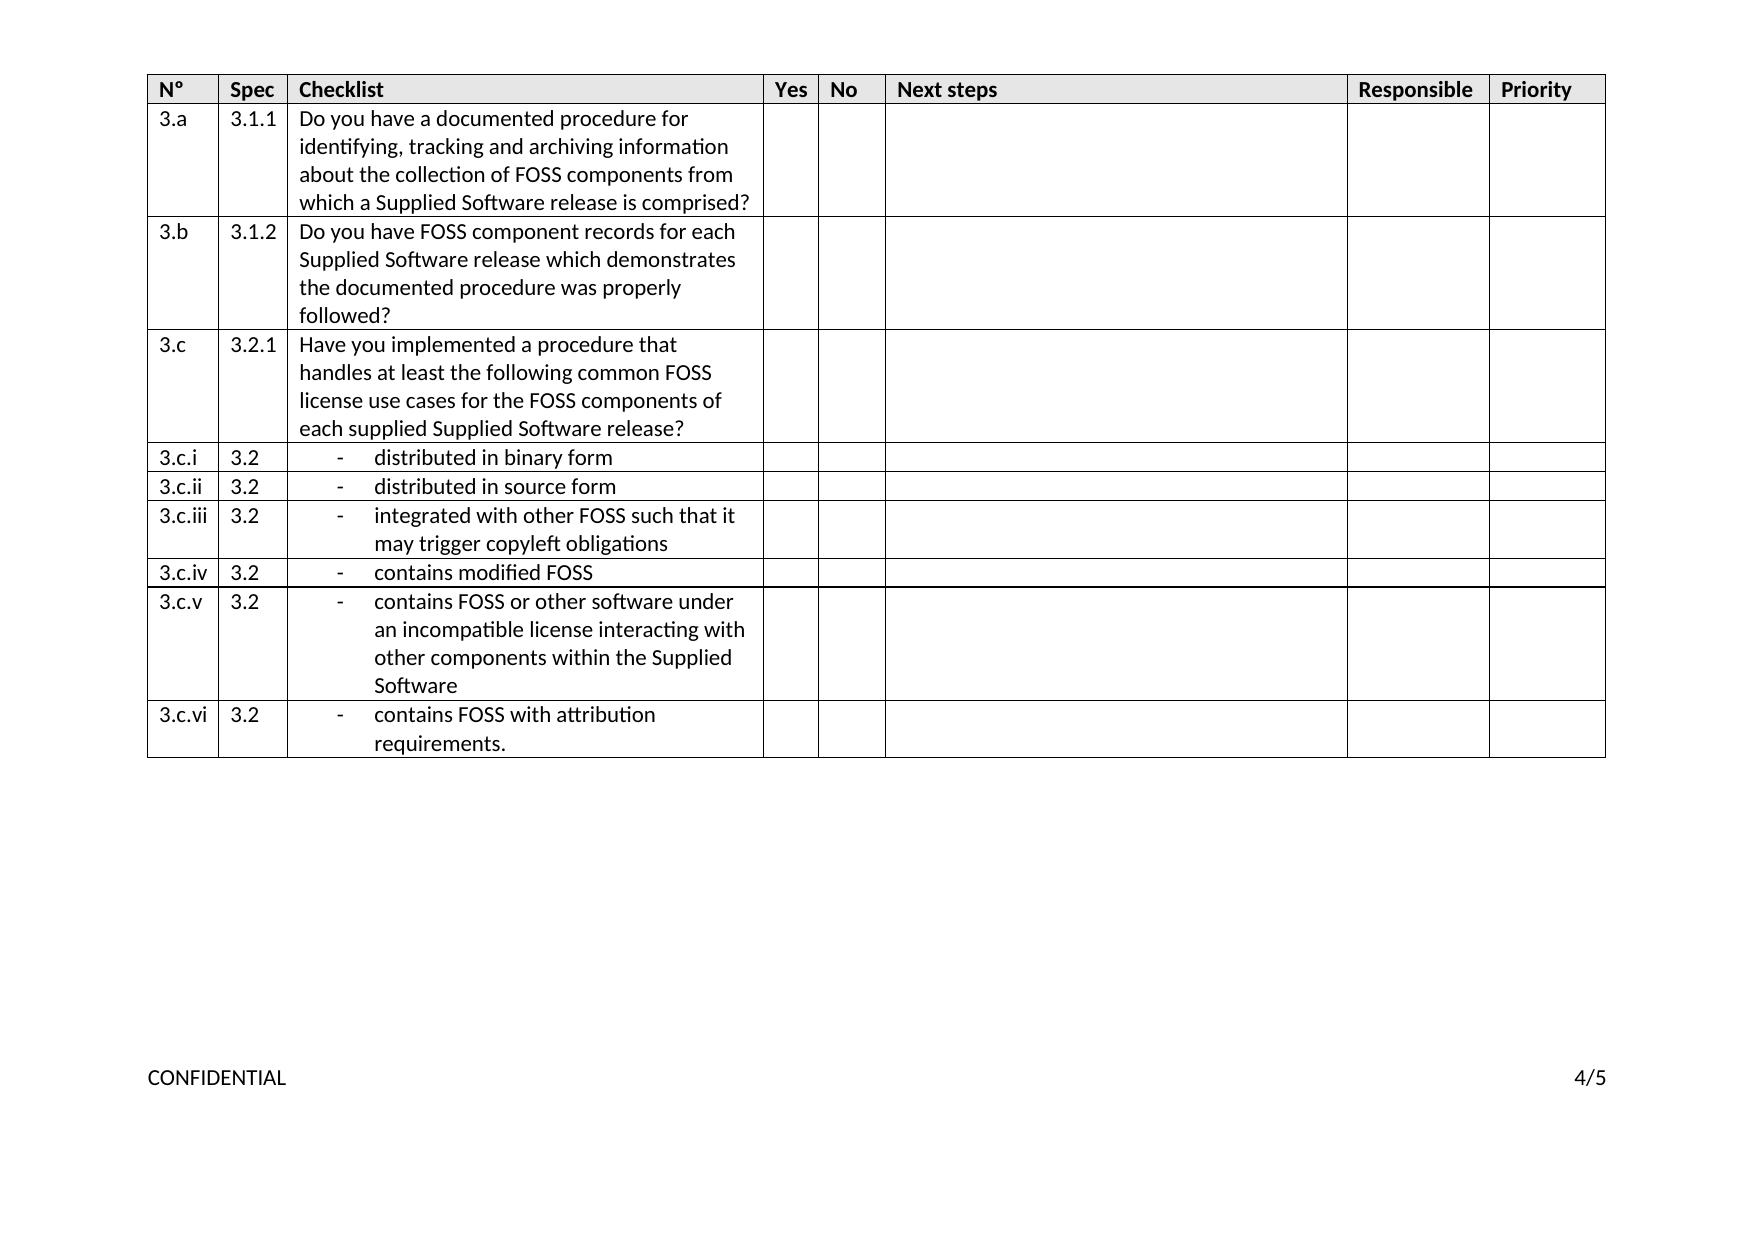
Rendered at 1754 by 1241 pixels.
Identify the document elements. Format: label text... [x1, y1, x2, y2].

table_cell 3.1.2 [219, 217, 287, 329]
table_cell 3.b [148, 217, 218, 329]
table_cell [886, 501, 1347, 557]
table_cell [764, 559, 818, 586]
table_cell 3.2.1 [219, 330, 287, 442]
table_header Priority [1490, 75, 1605, 103]
table_cell [764, 217, 818, 329]
table_cell [764, 501, 818, 557]
table_cell 3.c.iv [148, 559, 218, 586]
table_cell Have you implemented a procedure that handles at least the following common FOSS license use cases for the FOSS components of each supplied Supplied Software release? [288, 330, 763, 442]
table_cell [819, 472, 885, 500]
table_cell [886, 701, 1347, 757]
table_cell 3.c.ii [148, 472, 218, 500]
table_cell [886, 217, 1347, 329]
table_cell [1490, 443, 1605, 471]
table_cell [819, 701, 885, 757]
table_cell [886, 588, 1347, 699]
table_header No [819, 75, 885, 103]
table_cell [886, 330, 1347, 442]
table_cell [886, 443, 1347, 471]
table_header Checklist [288, 75, 763, 103]
table_header Spec [219, 75, 287, 103]
table_cell [1490, 588, 1605, 699]
table_cell 3.c.iii [148, 501, 218, 557]
table_cell 3.2 [219, 443, 287, 471]
table_cell [764, 701, 818, 757]
table_cell [1490, 217, 1605, 329]
table_cell [1348, 104, 1489, 216]
table_cell [886, 472, 1347, 500]
table_cell 3.c.v [148, 588, 218, 699]
table_cell distributed in source form [288, 472, 763, 500]
table_cell [886, 104, 1347, 216]
table_cell Do you have FOSS component records for each Supplied Software release which demonstrates the documented procedure was properly followed? [288, 217, 763, 329]
table_cell [819, 330, 885, 442]
table_cell [1348, 217, 1489, 329]
table_cell [819, 104, 885, 216]
table_cell 3.2 [219, 559, 287, 586]
table_cell [1490, 559, 1605, 586]
table_cell [1348, 472, 1489, 500]
table_cell [819, 588, 885, 699]
table_cell distributed in binary form [288, 443, 763, 471]
table_cell [819, 217, 885, 329]
table_cell contains FOSS with attribution requirements. [288, 701, 763, 757]
table_cell 3.a [148, 104, 218, 216]
table_cell [1348, 701, 1489, 757]
table_cell 3.c.vi [148, 701, 218, 757]
table_cell 3.2 [219, 701, 287, 757]
table_cell [1490, 472, 1605, 500]
table_header Nº [148, 75, 218, 103]
table_cell 3.2 [219, 588, 287, 699]
table_header Yes [764, 75, 818, 103]
table_cell [1490, 501, 1605, 557]
table_cell 3.1.1 [219, 104, 287, 216]
table_cell contains FOSS or other software under an incompatible license interacting with other components within the Supplied Software [288, 588, 763, 699]
table_cell [1348, 443, 1489, 471]
table_cell 3.2 [219, 472, 287, 500]
table_cell [1348, 588, 1489, 699]
table_cell 3.c [148, 330, 218, 442]
table_cell Do you have a documented procedure for identifying, tracking and archiving information about the collection of FOSS components from which a Supplied Software release is comprised? [288, 104, 763, 216]
table_cell contains modified FOSS [288, 559, 763, 586]
table_cell [764, 588, 818, 699]
table_cell [819, 443, 885, 471]
table_cell [764, 472, 818, 500]
table_cell [764, 443, 818, 471]
table_cell 3.2 [219, 501, 287, 557]
table_header Responsible [1348, 75, 1489, 103]
table_header Next steps [886, 75, 1347, 103]
table_cell [1348, 330, 1489, 442]
table_cell [1490, 701, 1605, 757]
table_cell 3.c.i [148, 443, 218, 471]
table_cell [1348, 559, 1489, 586]
table_cell [1490, 330, 1605, 442]
table_cell [764, 104, 818, 216]
table_cell integrated with other FOSS such that it may trigger copyleft obligations [288, 501, 763, 557]
table_cell [764, 330, 818, 442]
table_cell [1348, 501, 1489, 557]
table_cell [886, 559, 1347, 586]
table_cell [819, 501, 885, 557]
table_cell [1490, 104, 1605, 216]
table_cell [819, 559, 885, 586]
